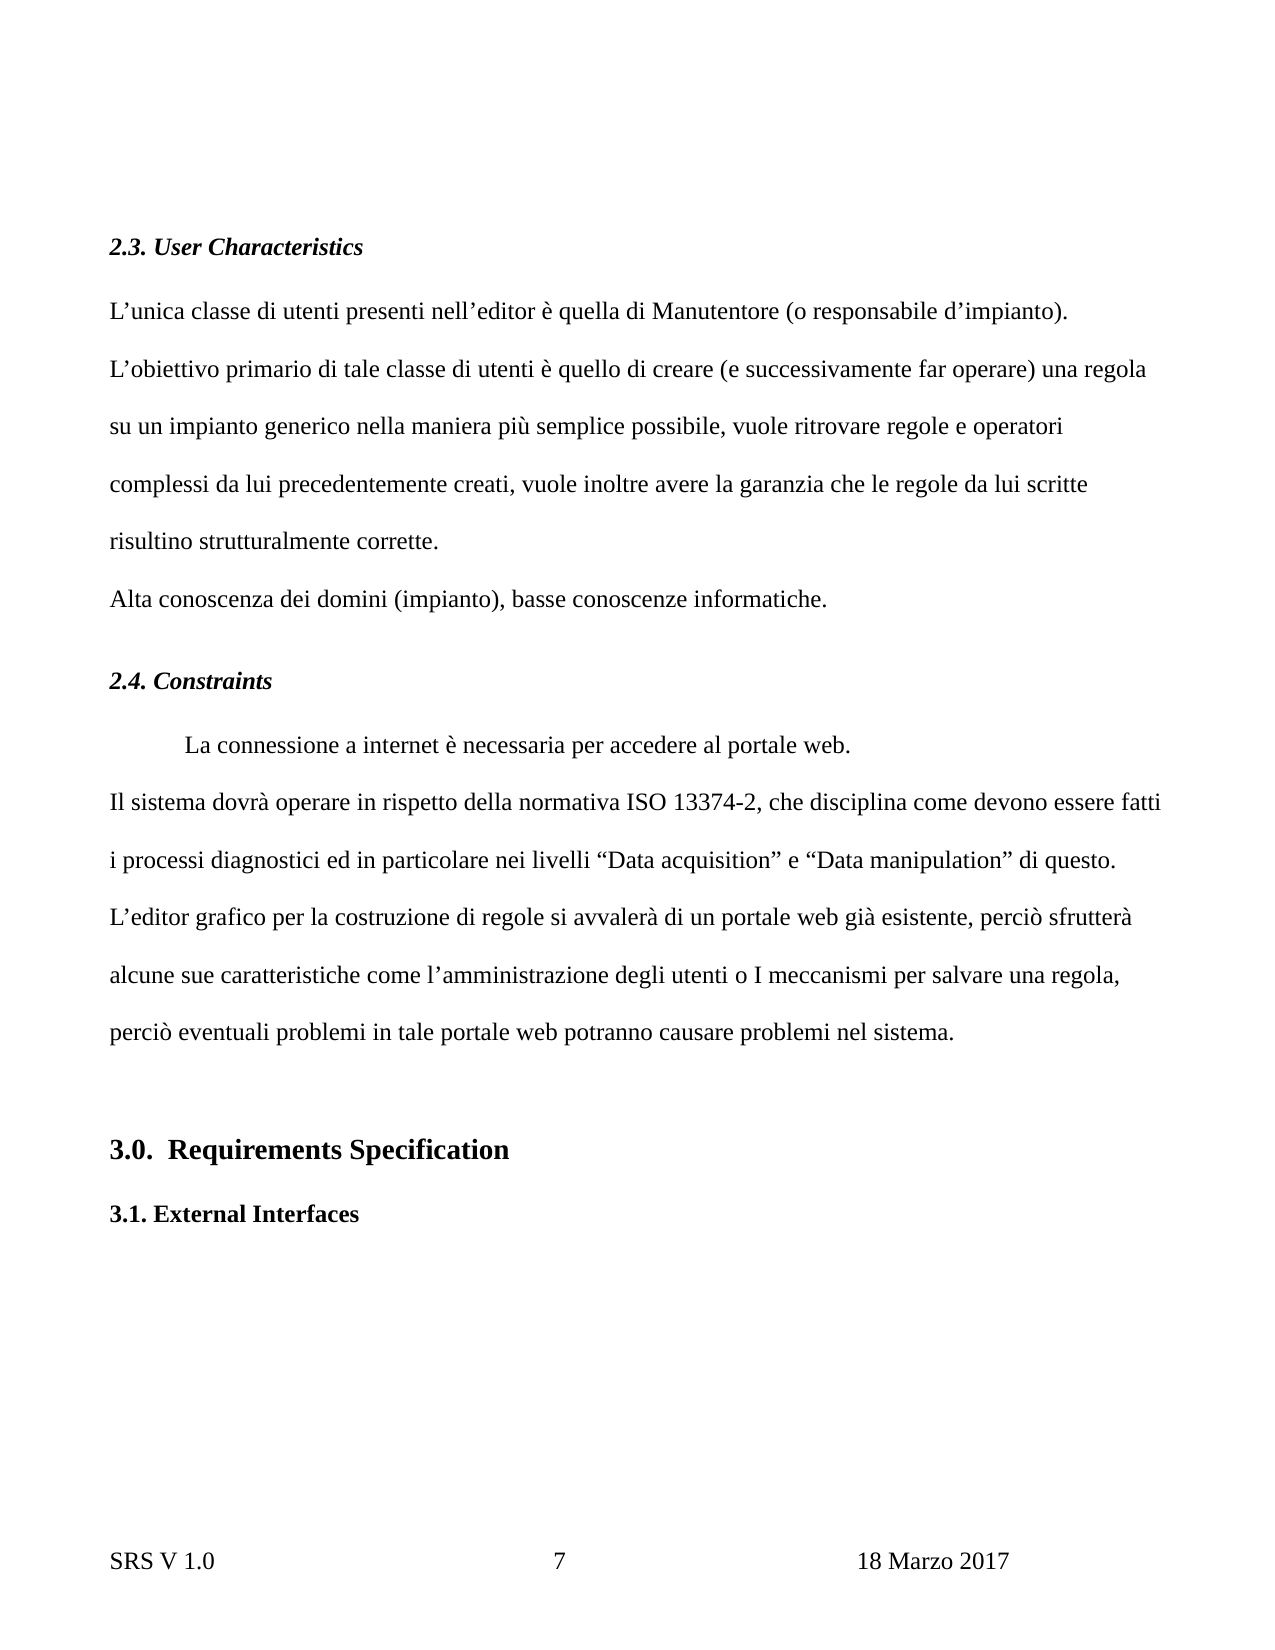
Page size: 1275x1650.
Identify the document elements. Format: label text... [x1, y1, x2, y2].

subtitle 2.4. Constraints [109, 666, 1162, 695]
text La connessione a internet è necessaria per accedere al portale web. [109, 730, 1162, 759]
subtitle 3.0. Requirements Specification [109, 1132, 1162, 1166]
subtitle 2.3. User Characteristics [109, 232, 1162, 261]
text L’unica classe di utenti presenti nell’editor è quella di Manutentore (o responsabile d’impianto). [109, 296, 1162, 325]
text L’editor grafico per la costruzione di regole si avvalerà di un portale web già esistente, perciò sfrutterà alcune sue caratteristiche come l’amministrazione degli utenti o I meccanismi per salvare una regola, perciò eventuali problemi in tale portale web potranno causare problemi nel sistema. [109, 902, 1162, 1046]
text Il sistema dovrà operare in rispetto della normativa ISO 13374-2, che disciplina come devono essere fatti i processi diagnostici ed in particolare nei livelli “Data acquisition” e “Data manipulation” di questo. [109, 787, 1162, 874]
text L’obiettivo primario di tale classe di utenti è quello di creare (e successivamente far operare) una regola su un impianto generico nella maniera più semplice possibile, vuole ritrovare regole e operatori complessi da lui precedentemente creati, vuole inoltre avere la garanzia che le regole da lui scritte risultino strutturalmente corrette. [109, 354, 1162, 555]
subtitle 3.1. External Interfaces [109, 1199, 1162, 1228]
text Alta conoscenza dei domini (impianto), basse conoscenze informatiche. [109, 584, 1162, 612]
